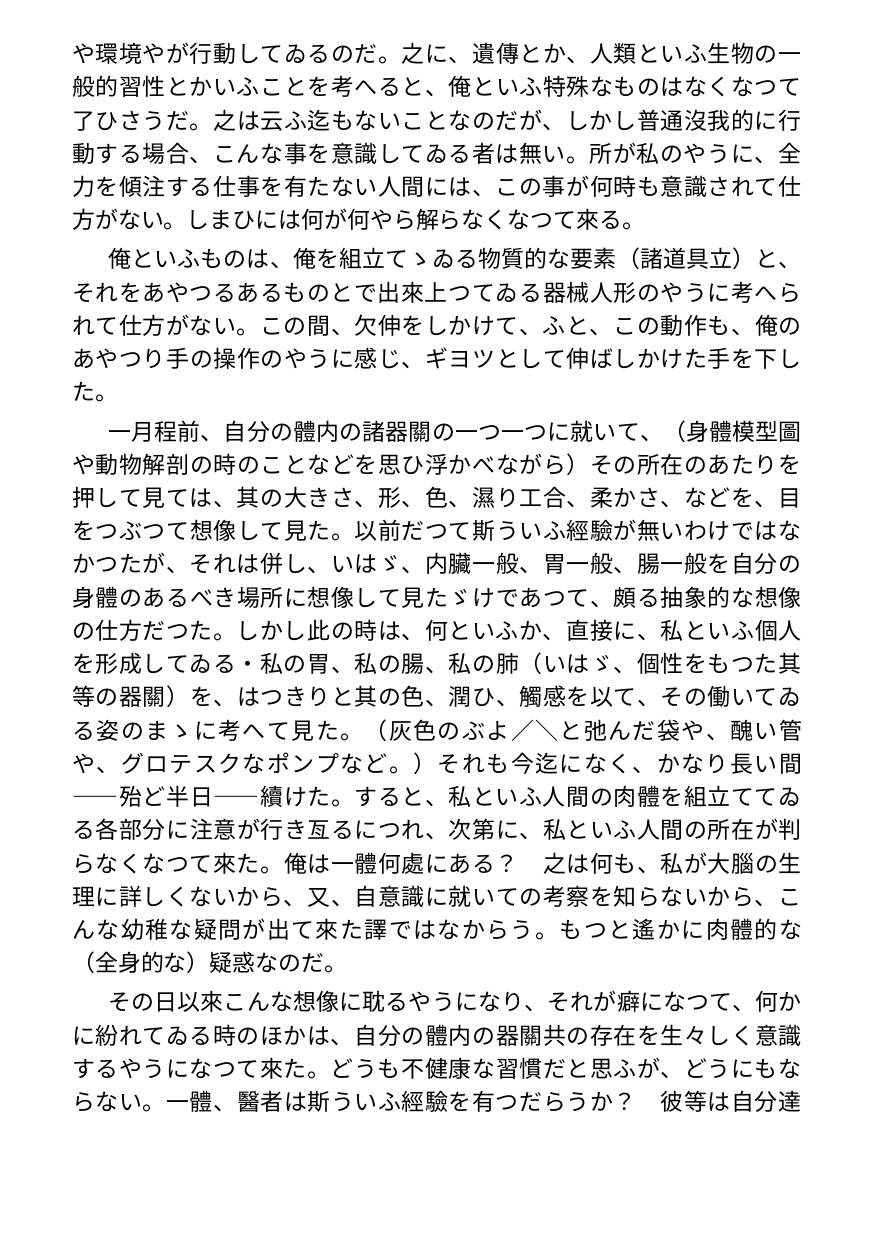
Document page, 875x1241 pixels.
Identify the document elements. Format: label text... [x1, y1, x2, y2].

text 俺といふものは、俺を組立てゝゐる物質的な要素（諸道具立）と、それをあやつるあるものとで出來上つてゐる器械人形のやうに考へられて仕方がない。この間、欠伸をしかけて、ふと、この動作も、俺のあやつり手の操作のやうに感じ、ギヨツとして伸ばしかけた手を下した。 [72, 241, 802, 407]
text や環境やが行動してゐるのだ。之に、遺傳とか、人類といふ生物の一般的習性とかいふことを考へると、俺といふ特殊なものはなくなつて了ひさうだ。之は云ふ迄もないことなのだが、しかし普通沒我的に行動する場合、こんな事を意識してゐる者は無い。所が私のやうに、全力を傾注する仕事を有たない人間には、この事が何時も意識されて仕方がない。しまひには何が何やら解らなくなつて來る。 [72, 36, 802, 235]
text 一月程前、自分の體内の諸器關の一つ一つに就いて、（身體模型圖や動物解剖の時のことなどを思ひ浮かべながら）その所在のあたりを押して見ては、其の大きさ、形、色、濕り工合、柔かさ、などを、目をつぶつて想像して見た。以前だつて斯ういふ經驗が無いわけではなかつたが、それは併し、いはゞ、内臟一般、胃一般、腸一般を自分の身體のあるべき場所に想像して見たゞけであつて、頗る抽象的な想像の仕方だつた。しかし此の時は、何といふか、直接に、私といふ個人を形成してゐる・私の胃、私の腸、私の肺（いはゞ、個性をもつた其等の器關）を、はつきりと其の色、潤ひ、觸感を以て、その働いてゐる姿のまゝに考へて見た。（灰色のぶよ／＼と弛んだ袋や、醜い管や、グロテスクなポンプなど。）それも今迄になく、かなり長い間――殆ど半日――續けた。すると、私といふ人間の肉體を組立ててゐる各部分に注意が行き亙るにつれ、次第に、私といふ人間の所在が判らなくなつて來た。俺は一體何處にある？ 之は何も、私が大腦の生理に詳しくないから、又、自意識に就いての考察を知らないから、こんな幼稚な疑問が出て來た譯ではなからう。もつと遙かに肉體的な（全身的な）疑惑なのだ。 [72, 413, 802, 978]
text その日以來こんな想像に耽るやうになり、それが癖になつて、何かに紛れてゐる時のほかは、自分の體内の器關共の存在を生々しく意識するやうになつて來た。どうも不健康な習慣だと思ふが、どうにもならない。一體、醫者は斯ういふ經驗を有つだらうか？ 彼等は自分達 [72, 984, 802, 1117]
